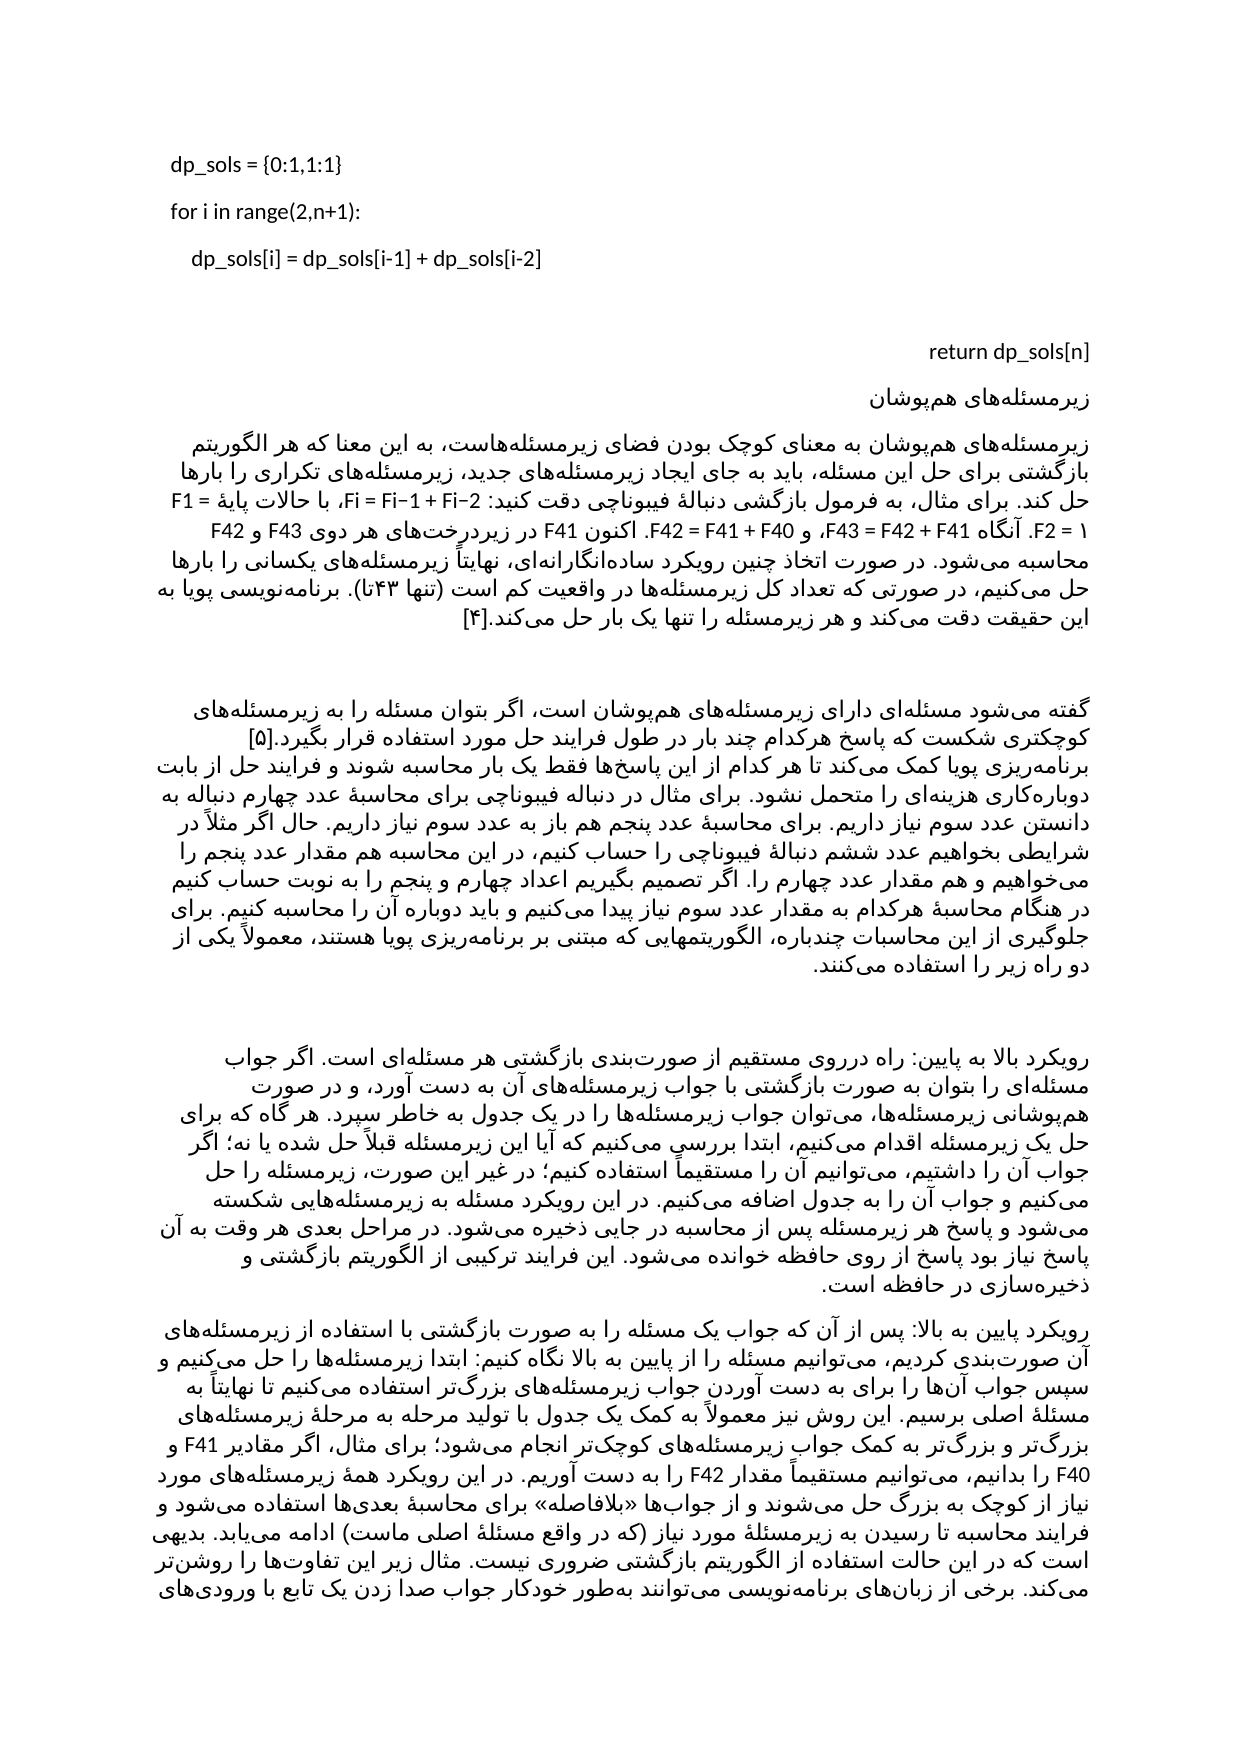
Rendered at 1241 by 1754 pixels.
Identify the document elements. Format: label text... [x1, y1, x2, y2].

text زیرمسئله‌های هم‌پوشان به معنای کوچک بودن فضای زیرمسئله‌هاست، به این معنا که هر الگوریتم بازگشتی برای حل این مسئله، باید به جای ایجاد زیرمسئله‌های جدید، زیرمسئله‌های تکراری را بارها حل کند. برای مثال، به فرمول بازگشی دنبالهٔ فیبوناچی دقت کنید: Fi = Fi−1 + Fi−2، با حالات پایهٔ F1 = F2 = ۱. آنگاه F43 = F42 + F41، و F42 = F41 + F40. اکنون F41 در زیردرخت‌های هر دوی F43 و F42 محاسبه می‌شود. در صورت اتخاذ چنین رویکرد ساده‌انگارانه‌ای، نهایتاً زیرمسئله‌های یکسانی را بارها حل می‌کنیم، در صورتی که تعداد کل زیرمسئله‌ها در واقعیت کم است (تنها ۴۳تا). برنامه‌نویسی پویا به این حقیقت دقت می‌کند و هر زیرمسئله را تنها یک بار حل می‌کند.[۴] [150, 429, 1090, 630]
text گفته می‌شود مسئله‌ای دارای زیرمسئله‌های هم‌پوشان است، اگر بتوان مسئله را به زیرمسئله‌های کوچکتری شکست که پاسخ هرکدام چند بار در طول فرایند حل مورد استفاده قرار بگیرد.[۵] برنامه‌ریزی پویا کمک می‌کند تا هر کدام از این پاسخ‌ها فقط یک بار محاسبه شوند و فرایند حل از بابت دوباره‌کاری هزینه‌ای را متحمل نشود. برای مثال در دنباله فیبوناچی برای محاسبهٔ عدد چهارم دنباله به دانستن عدد سوم نیاز داریم. برای محاسبهٔ عدد پنجم هم باز به عدد سوم نیاز داریم. حال اگر مثلاً در شرایطی بخواهیم عدد ششم دنبالهٔ فیبوناچی را حساب کنیم، در این محاسبه هم مقدار عدد پنجم را می‌خواهیم و هم مقدار عدد چهارم را. اگر تصمیم بگیریم اعداد چهارم و پنجم را به نوبت حساب کنیم در هنگام محاسبهٔ هرکدام به مقدار عدد سوم نیاز پیدا می‌کنیم و باید دوباره آن را محاسبه کنیم. برای جلوگیری از این محاسبات چندباره، الگوریتمهایی که مبتنی بر برنامه‌ریزی پویا هستند، معمولاً یکی از دو راه زیر را استفاده می‌کنند. [150, 696, 1090, 978]
text dp_sols[i] = dp_sols[i-1] + dp_sols[i-2] [150, 244, 1090, 272]
text dp_sols = {0:1,1:1} [150, 150, 1090, 178]
text for i in range(2,n+1): [150, 197, 1090, 225]
text رویکرد پایین به بالا: پس از آن که جواب یک مسئله را به صورت بازگشتی با استفاده از زیرمسئله‌های آن صورت‌بندی کردیم، می‌توانیم مسئله را از پایین به بالا نگاه کنیم: ابتدا زیرمسئله‌ها را حل می‌کنیم و سپس جواب آن‌ها را برای به دست آوردن جواب زیرمسئله‌های بزرگ‌تر استفاده می‌کنیم تا نهایتاً به مسئلهٔ اصلی برسیم. این روش نیز معمولاً به کمک یک جدول با تولید مرحله به مرحلهٔ زیرمسئله‌های بزرگ‌تر و بزرگ‌تر به کمک جواب زیرمسئله‌های کوچک‌تر انجام می‌شود؛ برای مثال، اگر مقادیر F41 و F40 را بدانیم، می‌توانیم مستقیماً مقدار F42 را به دست آوریم. در این رویکرد همهٔ زیرمسئله‌های مورد نیاز از کوچک به بزرگ حل می‌شوند و از جواب‌ها «بلافاصله» برای محاسبهٔ بعدی‌ها استفاده می‌شود و فرایند محاسبه تا رسیدن به زیرمسئلهٔ مورد نیاز (که در واقع مسئلهٔ اصلی ماست) ادامه می‌یابد. بدیهی است که در این حالت استفاده از الگوریتم بازگشتی ضروری نیست. مثال زیر این تفاوت‌ها را روشن‌تر می‌کند. برخی از زبان‌های برنامه‌نویسی می‌توانند به‌طور خودکار جواب صدا زدن یک تابع با ورودی‌های مشخص را به خاطر بسپارند تا صدا زدن با نام را سرعت ببخشند (این فرایند با نام صدا زدن با نیاز شناخته‌می‌شود). برخی زبان‌ها به شکل سیار این امکان را در اختیار برنامه‌نویس قرار می‌دهند (مانند Scheme ,Common Lisp ,[۶]Perl و D). برخی زبان‌های نیز به صورت خودکار به‌خاطرسپاری را در خود دارند: مانند Prolog جدول‌دار و J، که به‌خاطرسپاری را با قید .M پشتیبانی می‌کند.[۷] در هر صورت، این تنها برای یک تابع با شفافیت ارجاعی امکان دارد. به‌خاطرسپاری به عنوان یک الگوی طراحی در دسترس نیز در زبان‌های بازنویسی جملات مانند زبان ولفرام یافت‌می‌شود. [150, 1316, 1090, 1602]
text زیرمسئله‌های هم‌پوشان [150, 384, 1090, 411]
text رویکرد بالا به پایین: راه درروی مستقیم از صورت‌بندی بازگشتی هر مسئله‌ای است. اگر جواب مسئله‌ای را بتوان به صورت بازگشتی با جواب زیرمسئله‌های آن به دست آورد، و در صورت هم‌پوشانی زیرمسئله‌ها، می‌توان جواب زیرمسئله‌ها را در یک جدول به خاطر سپرد. هر گاه که برای حل یک زیرمسئله اقدام می‌کنیم، ابتدا بررسی می‌کنیم که آیا این زیرمسئله قبلاً حل شده یا نه؛ اگر جواب آن را داشتیم، می‌توانیم آن را مستقیماً استفاده کنیم؛ در غیر این صورت، زیرمسئله را حل می‌کنیم و جواب آن را به جدول اضافه می‌کنیم. در این رویکرد مسئله به زیرمسئله‌هایی شکسته می‌شود و پاسخ هر زیرمسئله پس از محاسبه در جایی ذخیره می‌شود. در مراحل بعدی هر وقت به آن پاسخ نیاز بود پاسخ از روی حافظه خوانده می‌شود. این فرایند ترکیبی از الگوریتم بازگشتی و ذخیره‌سازی در حافظه است. [150, 1043, 1090, 1297]
text return dp_sols[n] [150, 337, 1090, 366]
